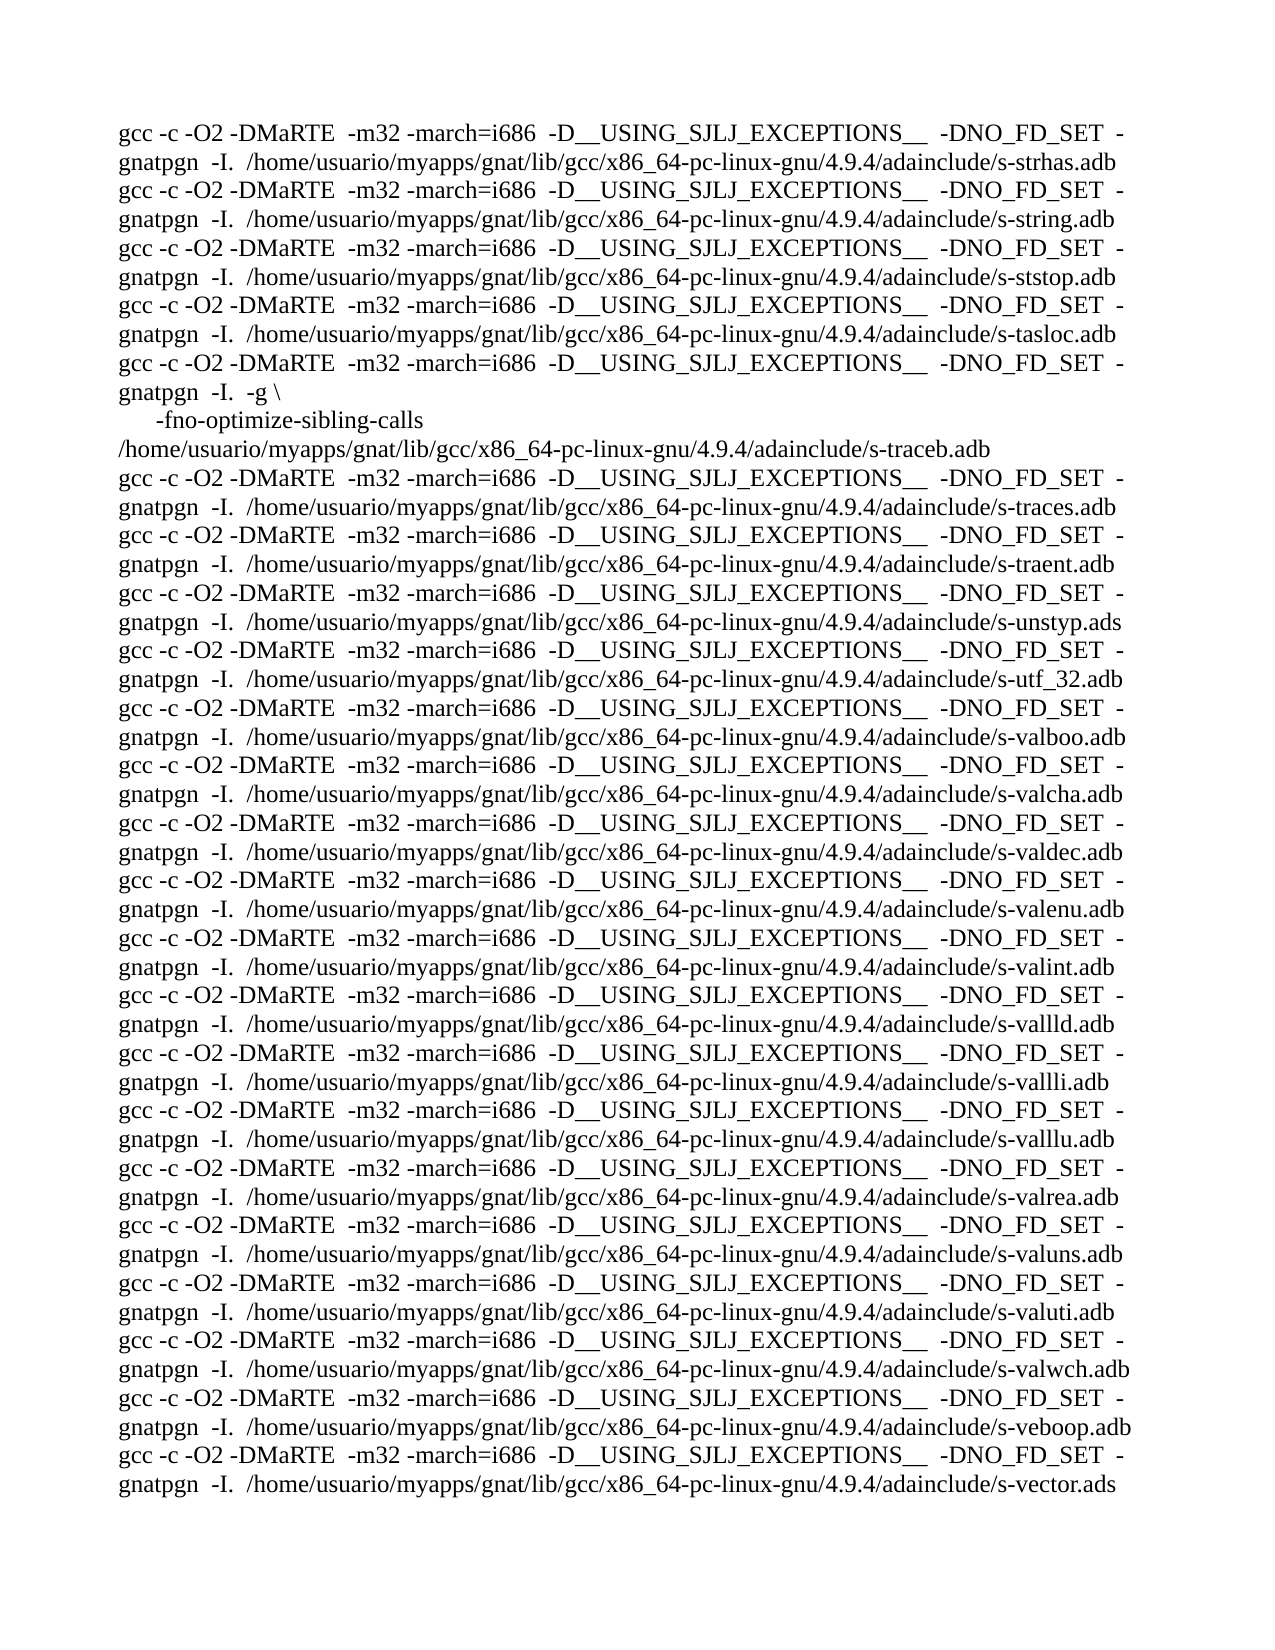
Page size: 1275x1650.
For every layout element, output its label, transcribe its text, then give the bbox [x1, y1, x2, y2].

text gcc -c -O2 -DMaRTE -m32 -march=i686 -D__USING_SJLJ_EXCEPTIONS__ -DNO_FD_SET -gnatpgn -I. /home/usuario/myapps/gnat/lib/gcc/x86_64-pc-linux-gnu/4.9.4/adainclude/s-valenu.adb [118, 866, 1157, 923]
text gcc -c -O2 -DMaRTE -m32 -march=i686 -D__USING_SJLJ_EXCEPTIONS__ -DNO_FD_SET -gnatpgn -I. /home/usuario/myapps/gnat/lib/gcc/x86_64-pc-linux-gnu/4.9.4/adainclude/s-traces.adb [118, 463, 1157, 521]
text gcc -c -O2 -DMaRTE -m32 -march=i686 -D__USING_SJLJ_EXCEPTIONS__ -DNO_FD_SET -gnatpgn -I. /home/usuario/myapps/gnat/lib/gcc/x86_64-pc-linux-gnu/4.9.4/adainclude/s-utf_32.adb [118, 636, 1157, 693]
text gcc -c -O2 -DMaRTE -m32 -march=i686 -D__USING_SJLJ_EXCEPTIONS__ -DNO_FD_SET -gnatpgn -I. /home/usuario/myapps/gnat/lib/gcc/x86_64-pc-linux-gnu/4.9.4/adainclude/s-string.adb [118, 176, 1157, 233]
text gcc -c -O2 -DMaRTE -m32 -march=i686 -D__USING_SJLJ_EXCEPTIONS__ -DNO_FD_SET -gnatpgn -I. /home/usuario/myapps/gnat/lib/gcc/x86_64-pc-linux-gnu/4.9.4/adainclude/s-valllu.adb [118, 1096, 1157, 1153]
text gcc -c -O2 -DMaRTE -m32 -march=i686 -D__USING_SJLJ_EXCEPTIONS__ -DNO_FD_SET -gnatpgn -I. /home/usuario/myapps/gnat/lib/gcc/x86_64-pc-linux-gnu/4.9.4/adainclude/s-valuns.adb [118, 1211, 1157, 1268]
text gcc -c -O2 -DMaRTE -m32 -march=i686 -D__USING_SJLJ_EXCEPTIONS__ -DNO_FD_SET -gnatpgn -I. /home/usuario/myapps/gnat/lib/gcc/x86_64-pc-linux-gnu/4.9.4/adainclude/s-vector.ads [118, 1441, 1157, 1498]
text gcc -c -O2 -DMaRTE -m32 -march=i686 -D__USING_SJLJ_EXCEPTIONS__ -DNO_FD_SET -gnatpgn -I. /home/usuario/myapps/gnat/lib/gcc/x86_64-pc-linux-gnu/4.9.4/adainclude/s-valwch.adb [118, 1326, 1157, 1383]
text gcc -c -O2 -DMaRTE -m32 -march=i686 -D__USING_SJLJ_EXCEPTIONS__ -DNO_FD_SET -gnatpgn -I. /home/usuario/myapps/gnat/lib/gcc/x86_64-pc-linux-gnu/4.9.4/adainclude/s-unstyp.ads [118, 578, 1157, 636]
text gcc -c -O2 -DMaRTE -m32 -march=i686 -D__USING_SJLJ_EXCEPTIONS__ -DNO_FD_SET -gnatpgn -I. /home/usuario/myapps/gnat/lib/gcc/x86_64-pc-linux-gnu/4.9.4/adainclude/s-valuti.adb [118, 1268, 1157, 1326]
text gcc -c -O2 -DMaRTE -m32 -march=i686 -D__USING_SJLJ_EXCEPTIONS__ -DNO_FD_SET -gnatpgn -I. /home/usuario/myapps/gnat/lib/gcc/x86_64-pc-linux-gnu/4.9.4/adainclude/s-ststop.adb [118, 233, 1157, 291]
text gcc -c -O2 -DMaRTE -m32 -march=i686 -D__USING_SJLJ_EXCEPTIONS__ -DNO_FD_SET -gnatpgn -I. /home/usuario/myapps/gnat/lib/gcc/x86_64-pc-linux-gnu/4.9.4/adainclude/s-valdec.adb [118, 808, 1157, 866]
text gcc -c -O2 -DMaRTE -m32 -march=i686 -D__USING_SJLJ_EXCEPTIONS__ -DNO_FD_SET -gnatpgn -I. -g \ [118, 348, 1157, 406]
text -fno-optimize-sibling-calls /home/usuario/myapps/gnat/lib/gcc/x86_64-pc-linux-gnu/4.9.4/adainclude/s-traceb.adb [118, 406, 1157, 463]
text gcc -c -O2 -DMaRTE -m32 -march=i686 -D__USING_SJLJ_EXCEPTIONS__ -DNO_FD_SET -gnatpgn -I. /home/usuario/myapps/gnat/lib/gcc/x86_64-pc-linux-gnu/4.9.4/adainclude/s-valcha.adb [118, 751, 1157, 808]
text gcc -c -O2 -DMaRTE -m32 -march=i686 -D__USING_SJLJ_EXCEPTIONS__ -DNO_FD_SET -gnatpgn -I. /home/usuario/myapps/gnat/lib/gcc/x86_64-pc-linux-gnu/4.9.4/adainclude/s-valint.adb [118, 923, 1157, 981]
text gcc -c -O2 -DMaRTE -m32 -march=i686 -D__USING_SJLJ_EXCEPTIONS__ -DNO_FD_SET -gnatpgn -I. /home/usuario/myapps/gnat/lib/gcc/x86_64-pc-linux-gnu/4.9.4/adainclude/s-traent.adb [118, 521, 1157, 578]
text gcc -c -O2 -DMaRTE -m32 -march=i686 -D__USING_SJLJ_EXCEPTIONS__ -DNO_FD_SET -gnatpgn -I. /home/usuario/myapps/gnat/lib/gcc/x86_64-pc-linux-gnu/4.9.4/adainclude/s-valrea.adb [118, 1153, 1157, 1211]
text gcc -c -O2 -DMaRTE -m32 -march=i686 -D__USING_SJLJ_EXCEPTIONS__ -DNO_FD_SET -gnatpgn -I. /home/usuario/myapps/gnat/lib/gcc/x86_64-pc-linux-gnu/4.9.4/adainclude/s-vallli.adb [118, 1038, 1157, 1096]
text gcc -c -O2 -DMaRTE -m32 -march=i686 -D__USING_SJLJ_EXCEPTIONS__ -DNO_FD_SET -gnatpgn -I. /home/usuario/myapps/gnat/lib/gcc/x86_64-pc-linux-gnu/4.9.4/adainclude/s-valboo.adb [118, 693, 1157, 751]
text gcc -c -O2 -DMaRTE -m32 -march=i686 -D__USING_SJLJ_EXCEPTIONS__ -DNO_FD_SET -gnatpgn -I. /home/usuario/myapps/gnat/lib/gcc/x86_64-pc-linux-gnu/4.9.4/adainclude/s-vallld.adb [118, 981, 1157, 1038]
text gcc -c -O2 -DMaRTE -m32 -march=i686 -D__USING_SJLJ_EXCEPTIONS__ -DNO_FD_SET -gnatpgn -I. /home/usuario/myapps/gnat/lib/gcc/x86_64-pc-linux-gnu/4.9.4/adainclude/s-tasloc.adb [118, 291, 1157, 348]
text gcc -c -O2 -DMaRTE -m32 -march=i686 -D__USING_SJLJ_EXCEPTIONS__ -DNO_FD_SET -gnatpgn -I. /home/usuario/myapps/gnat/lib/gcc/x86_64-pc-linux-gnu/4.9.4/adainclude/s-veboop.adb [118, 1383, 1157, 1441]
text gcc -c -O2 -DMaRTE -m32 -march=i686 -D__USING_SJLJ_EXCEPTIONS__ -DNO_FD_SET -gnatpgn -I. /home/usuario/myapps/gnat/lib/gcc/x86_64-pc-linux-gnu/4.9.4/adainclude/s-strhas.adb [118, 118, 1157, 176]
